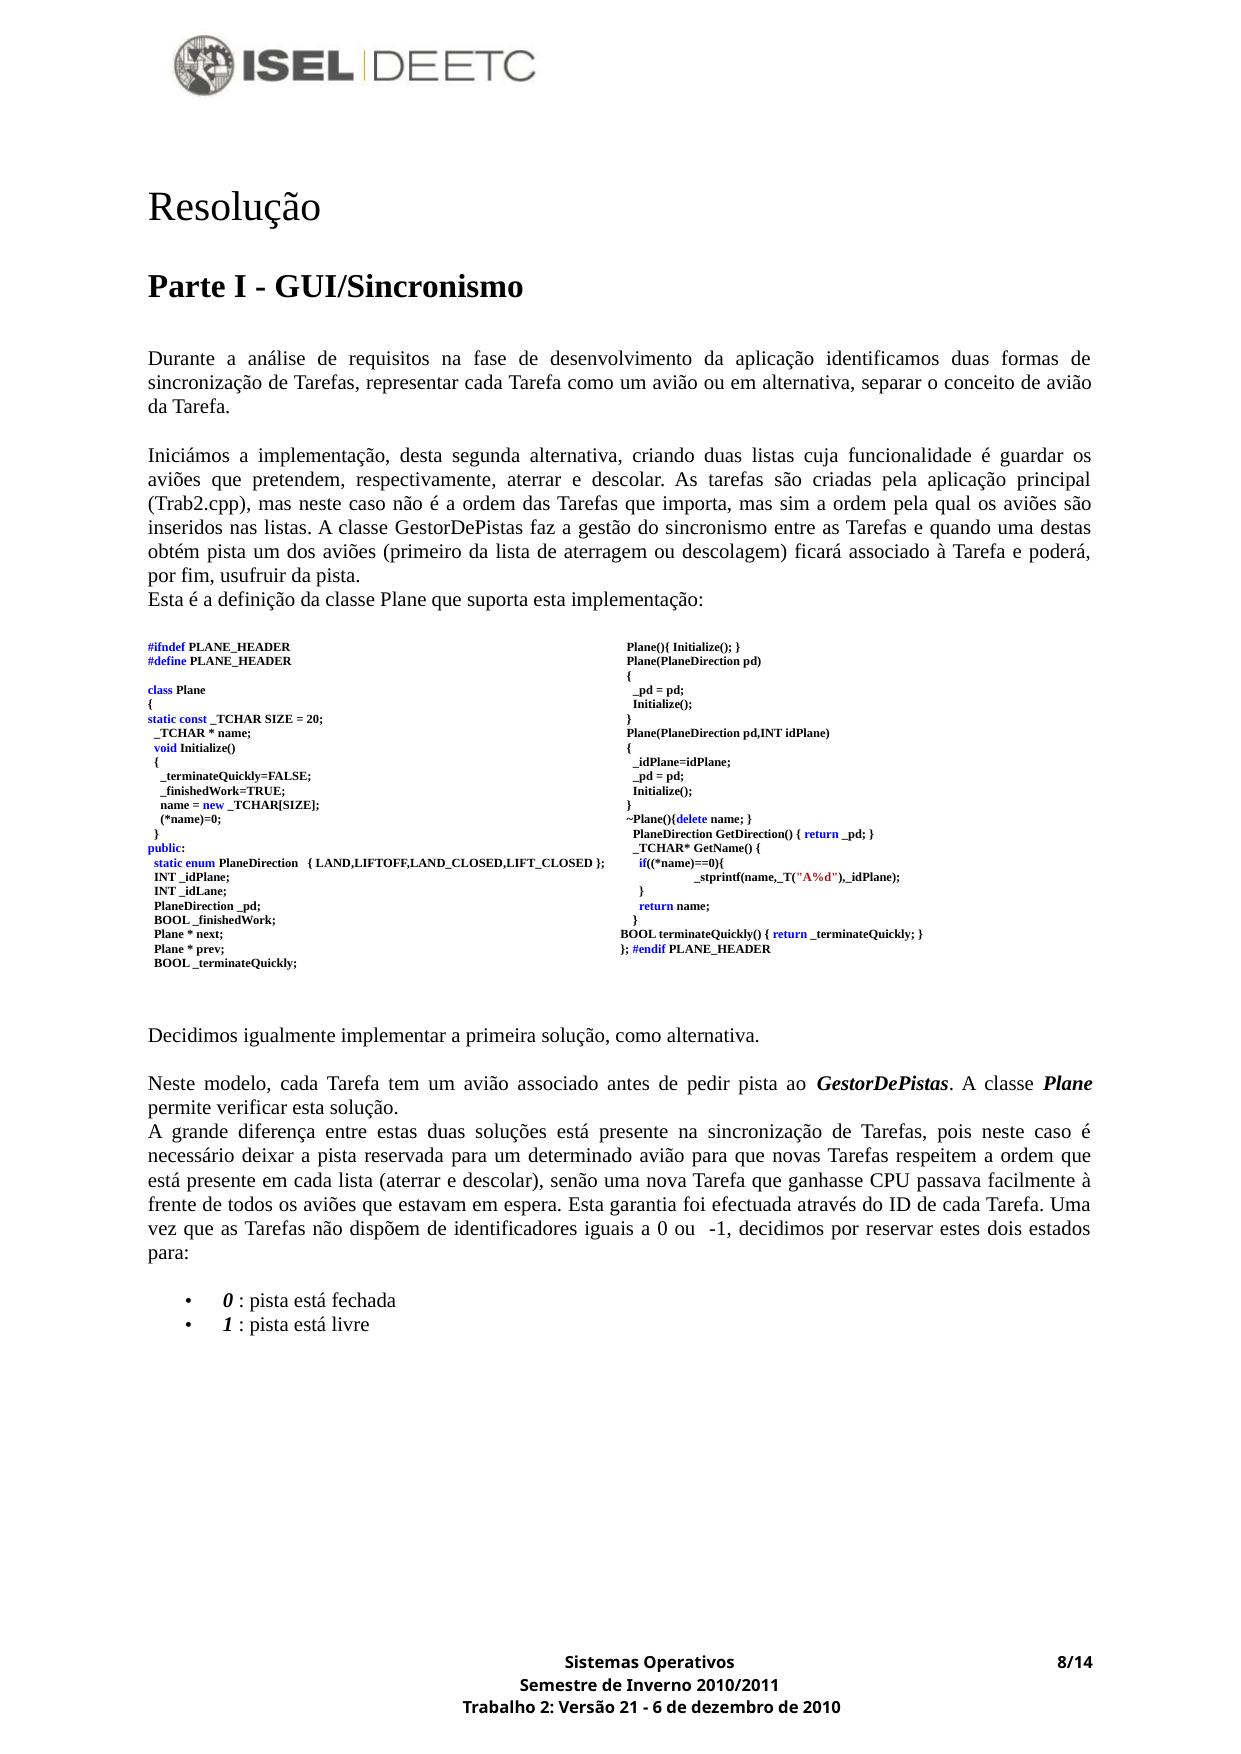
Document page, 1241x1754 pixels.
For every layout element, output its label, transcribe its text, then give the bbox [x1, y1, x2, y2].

subtitle Parte I - GUI/Sincronismo [148, 267, 1093, 305]
text { [620, 740, 1093, 755]
text }; #endif PLANE_HEADER [620, 942, 1093, 956]
text class Plane [148, 683, 620, 697]
text #define PLANE_HEADER [148, 654, 620, 668]
subtitle Resolução [148, 181, 1093, 229]
text { [620, 668, 1093, 683]
text PlaneDirection _pd; [148, 898, 620, 913]
text A grande diferença entre estas duas soluções está presente na sincronização de Tarefas, pois neste caso é necessário deixar a pista reservada para um determinado avião para que novas Tarefas respeitem a ordem que está presente em cada lista (aterrar e descolar), senão uma nova Tarefa que ganhasse CPU passava facilmente à frente de todos os aviões que estavam em espera. Esta garantia foi efectuada através do ID de cada Tarefa. Uma vez que as Tarefas não dispõem de identificadores iguais a 0 ou -1, decidimos por reservar estes dois estados para: [148, 1119, 1093, 1264]
text _stprintf(name,_T("A%d"),_idPlane); [620, 870, 1093, 884]
text { [148, 697, 620, 712]
text } [620, 913, 1093, 927]
text _pd = pd; [620, 769, 1093, 783]
text } [620, 884, 1093, 898]
text static enum PlaneDirection { LAND,LIFTOFF,LAND_CLOSED,LIFT_CLOSED }; [148, 855, 620, 870]
list 0 : pista está fechada [185, 1288, 1093, 1312]
text BOOL _finishedWork; [148, 913, 620, 927]
text (*name)=0; [148, 812, 620, 827]
text Decidimos igualmente implementar a primeira solução, como alternativa. [148, 1023, 1093, 1047]
text INT _idPlane; [148, 870, 620, 884]
text } [148, 827, 620, 841]
text Initialize(); [620, 697, 1093, 712]
text _TCHAR * name; [148, 726, 620, 740]
text } [620, 712, 1093, 726]
text { [148, 755, 620, 769]
text _TCHAR* GetName() { [620, 841, 1093, 855]
text return name; [620, 898, 1093, 913]
text PlaneDirection GetDirection() { return _pd; } [620, 827, 1093, 841]
text static const _TCHAR SIZE = 20; [148, 712, 620, 726]
text Durante a análise de requisitos na fase de desenvolvimento da aplicação identificamos duas formas de sincronização de Tarefas, representar cada Tarefa como um avião ou em alternativa, separar o conceito de avião da Tarefa. [148, 346, 1093, 418]
text Neste modelo, cada Tarefa tem um avião associado antes de pedir pista ao GestorDePistas. A classe Plane permite verificar esta solução. [148, 1071, 1093, 1119]
text Iniciámos a implementação, desta segunda alternativa, criando duas listas cuja funcionalidade é guardar os aviões que pretendem, respectivamente, aterrar e descolar. As tarefas são criadas pela aplicação principal (Trab2.cpp), mas neste caso não é a ordem das Tarefas que importa, mas sim a ordem pela qual os aviões são inseridos nas listas. A classe GestorDePistas faz a gestão do sincronismo entre as Tarefas e quando uma destas obtém pista um dos aviões (primeiro da lista de aterragem ou descolagem) ficará associado à Tarefa e poderá, por fim, usufruir da pista. [148, 442, 1093, 587]
text INT _idLane; [148, 884, 620, 898]
text ~Plane(){delete name; } [620, 812, 1093, 827]
text if((*name)==0){ [620, 855, 1093, 870]
text Esta é a definição da classe Plane que suporta esta implementação: [148, 587, 1093, 611]
text Initialize(); [620, 783, 1093, 798]
text Plane(PlaneDirection pd) [620, 654, 1093, 668]
text #ifndef PLANE_HEADER [148, 640, 620, 654]
text _finishedWork=TRUE; [148, 783, 620, 798]
text public: [148, 841, 620, 855]
text } [620, 798, 1093, 812]
text BOOL terminateQuickly() { return _terminateQuickly; } [620, 927, 1093, 942]
text _terminateQuickly=FALSE; [148, 769, 620, 783]
text _idPlane=idPlane; [620, 755, 1093, 769]
text _pd = pd; [620, 683, 1093, 697]
text name = new _TCHAR[SIZE]; [148, 798, 620, 812]
text BOOL _terminateQuickly; [148, 956, 620, 970]
picture [164, 20, 566, 121]
list 1 : pista está livre [185, 1312, 1093, 1336]
text Plane(PlaneDirection pd,INT idPlane) [620, 726, 1093, 740]
text Plane * next; [148, 927, 620, 942]
text Plane * prev; [148, 942, 620, 956]
text void Initialize() [148, 740, 620, 755]
text Plane(){ Initialize(); } [620, 640, 1093, 654]
